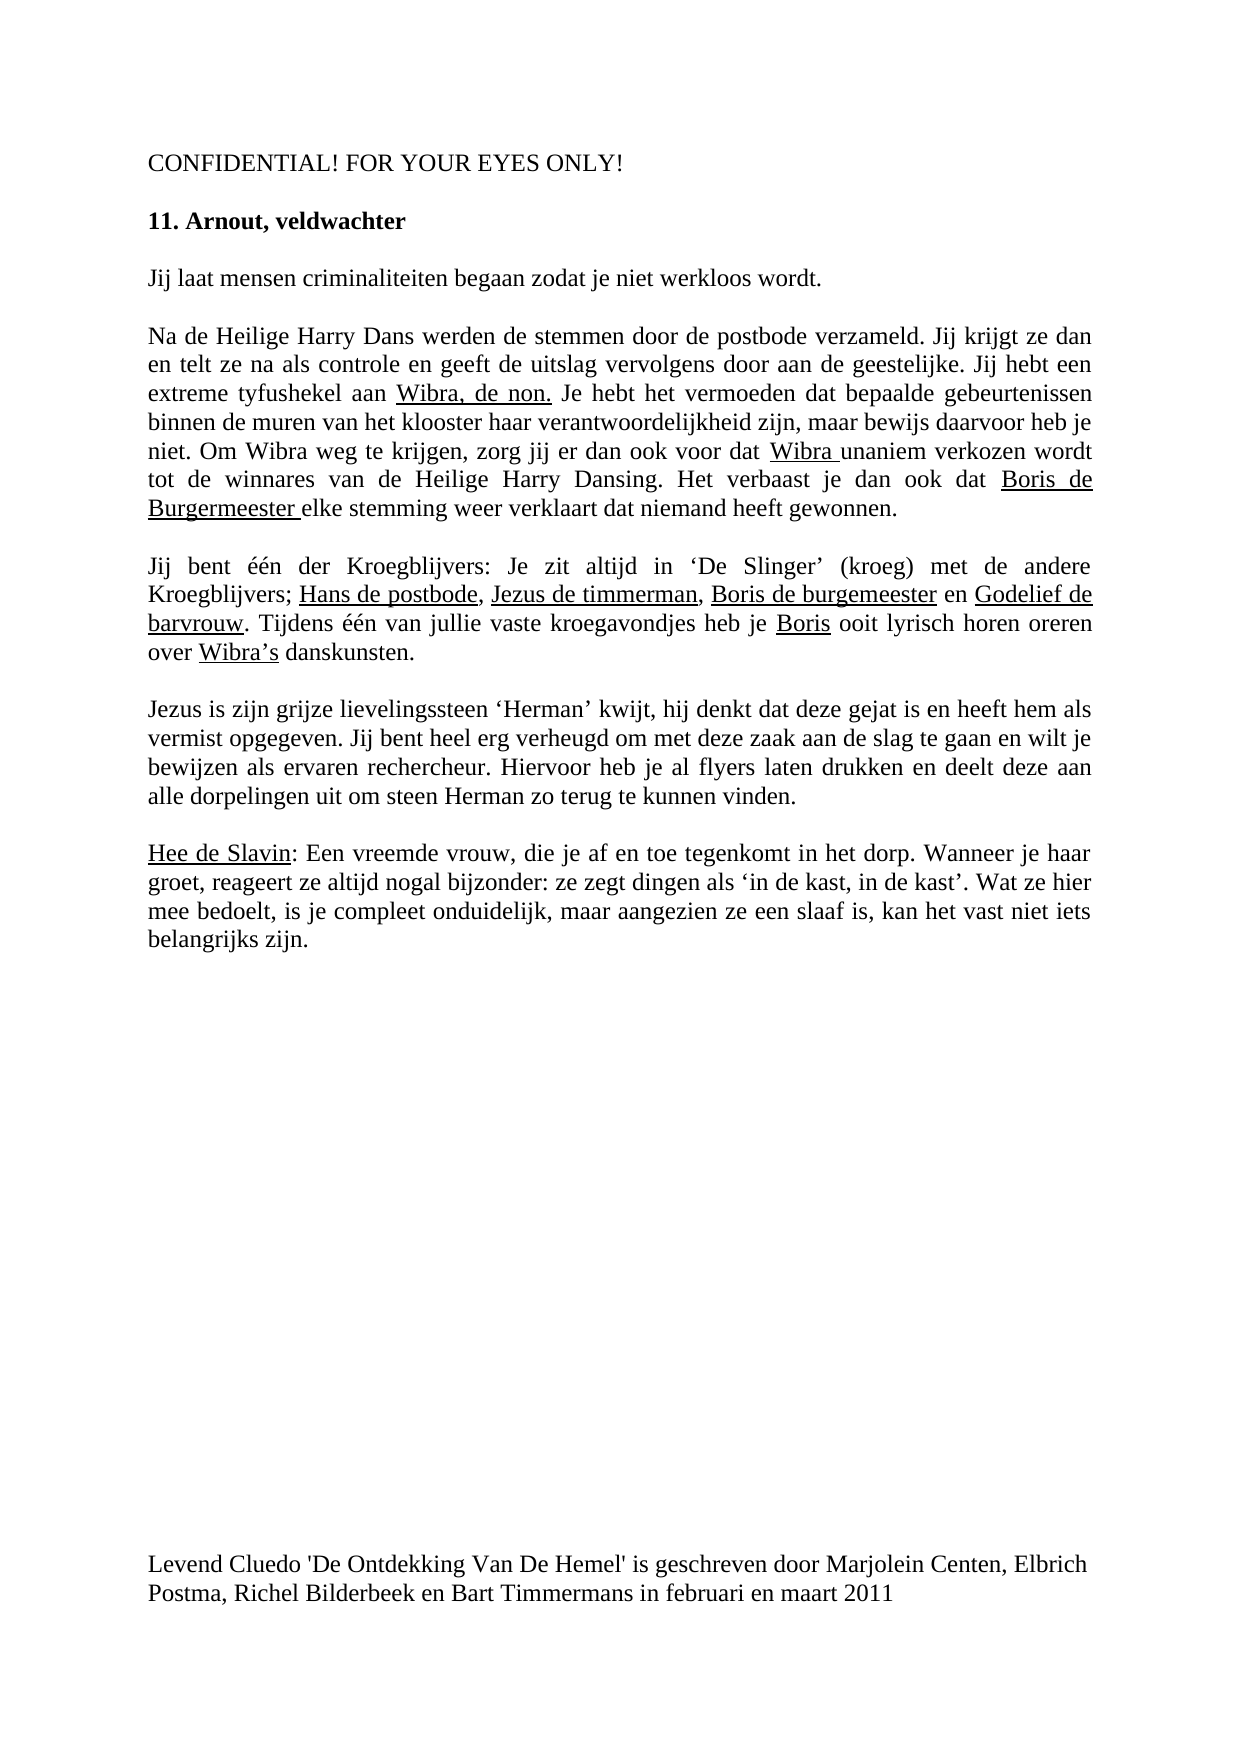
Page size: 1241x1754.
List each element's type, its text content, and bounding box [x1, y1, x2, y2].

text Jezus is zijn grijze lievelingssteen ‘Herman’ kwijt, hij denkt dat deze gejat is en heeft hem als vermist opgegeven. Jij bent heel erg verheugd om met deze zaak aan de slag te gaan en wilt je bewijzen als ervaren rechercheur. Hiervoor heb je al flyers laten drukken en deelt deze aan alle dorpelingen uit om steen Herman zo terug te kunnen vinden. [148, 694, 1093, 809]
text Jij laat mensen criminaliteiten begaan zodat je niet werkloos wordt. [148, 263, 1093, 292]
text Na de Heilige Harry Dans werden de stemmen door de postbode verzameld. Jij krijgt ze dan en telt ze na als controle en geeft de uitslag vervolgens door aan de geestelijke. Jij hebt een extreme tyfushekel aan Wibra, de non. Je hebt het vermoeden dat bepaalde gebeurtenissen binnen de muren van het klooster haar verantwoordelijkheid zijn, maar bewijs daarvoor heb je niet. Om Wibra weg te krijgen, zorg jij er dan ook voor dat Wibra unaniem verkozen wordt tot de winnares van de Heilige Harry Dansing. Het verbaast je dan ook dat Boris de Burgermeester elke stemming weer verklaart dat niemand heeft gewonnen. [148, 321, 1093, 522]
text Jij bent één der Kroegblijvers: Je zit altijd in ‘De Slinger’ (kroeg) met de andere Kroegblijvers; Hans de postbode, Jezus de timmerman, Boris de burgemeester en Godelief de barvrouw. Tijdens één van jullie vaste kroegavondjes heb je Boris ooit lyrisch horen oreren over Wibra’s danskunsten. [148, 551, 1093, 666]
text Hee de Slavin: Een vreemde vrouw, die je af en toe tegenkomt in het dorp. Wanneer je haar groet, reageert ze altijd nogal bijzonder: ze zegt dingen als ‘in de kast, in de kast’. Wat ze hier mee bedoelt, is je compleet onduidelijk, maar aangezien ze een slaaf is, kan het vast niet iets belangrijks zijn. [148, 838, 1093, 953]
list Arnout, veldwachter [148, 206, 1093, 234]
